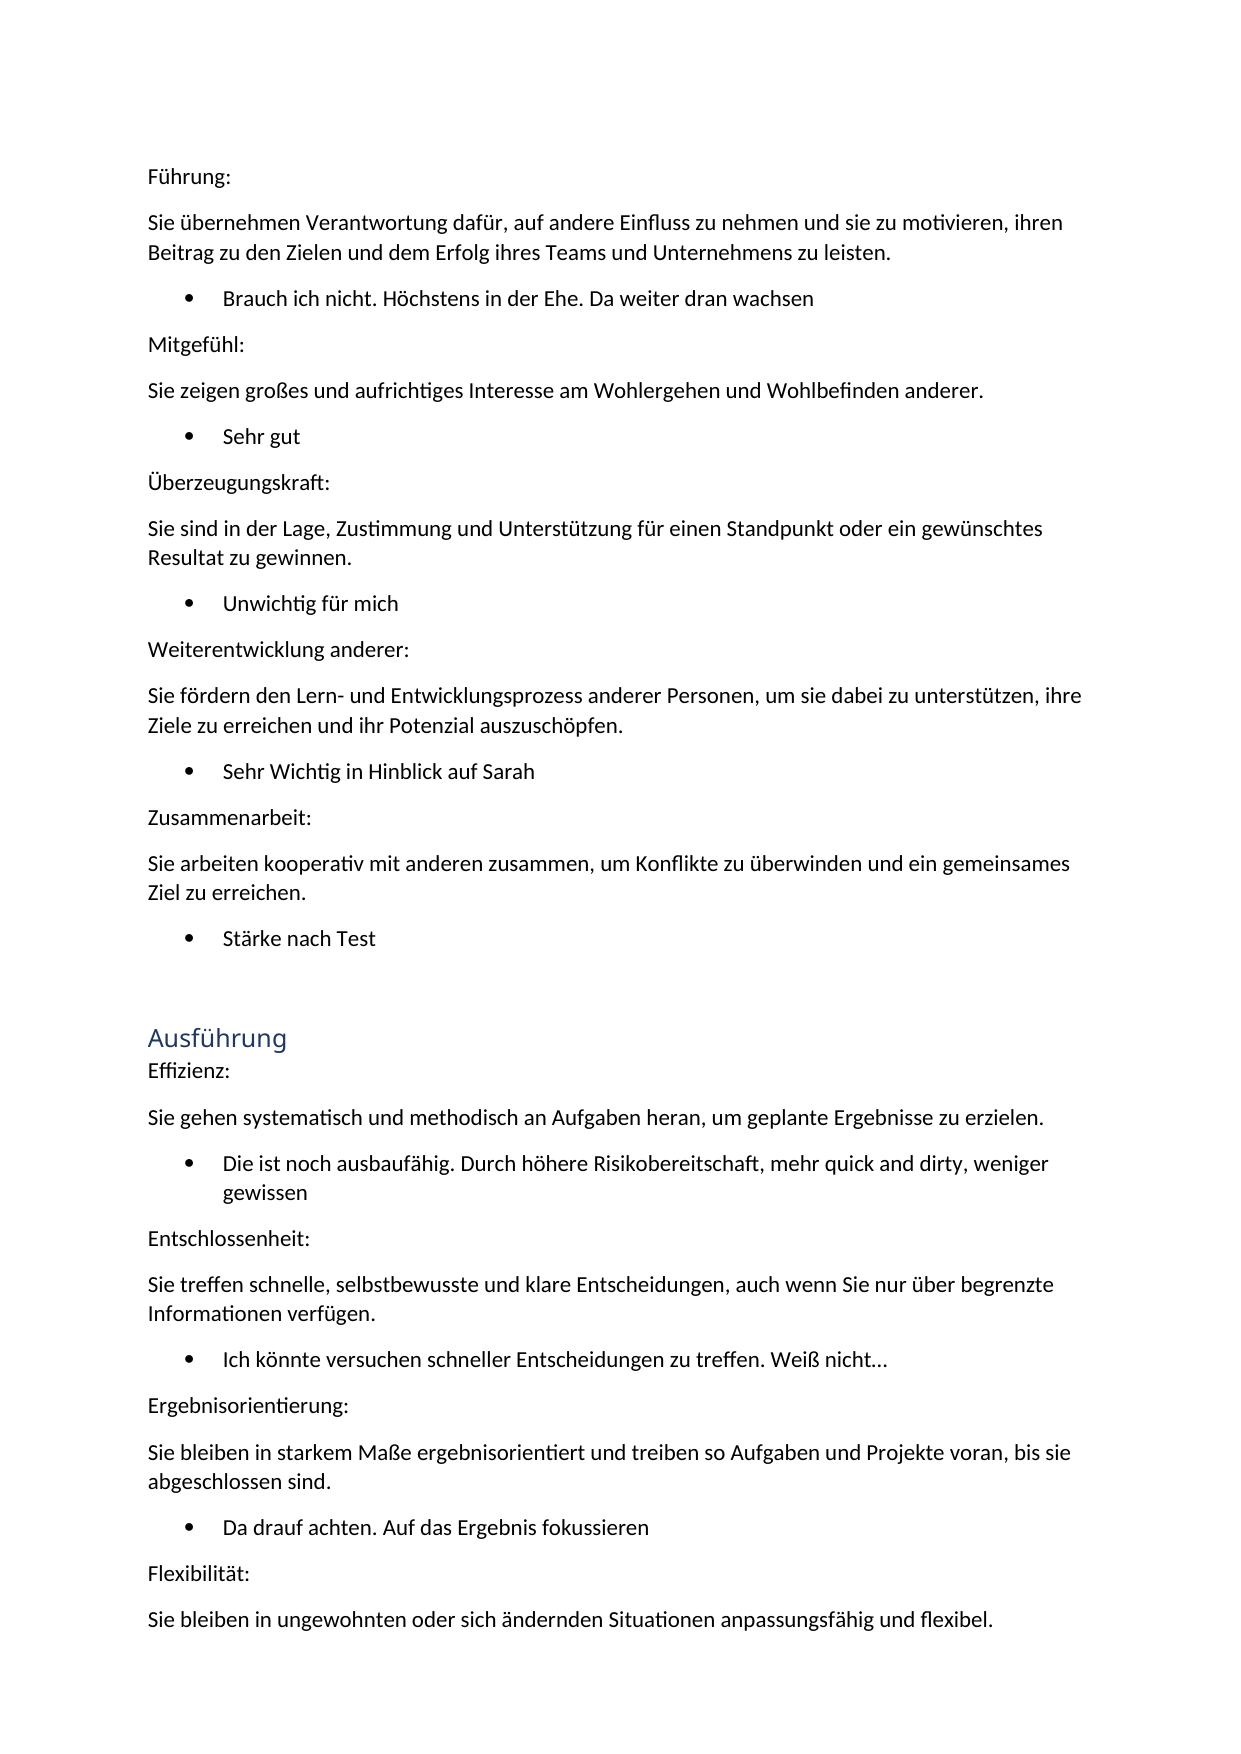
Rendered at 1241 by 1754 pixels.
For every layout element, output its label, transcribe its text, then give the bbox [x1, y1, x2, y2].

list Stärke nach Test [185, 924, 1093, 953]
text Entschlossenheit: [148, 1224, 1093, 1252]
text Führung: [148, 162, 1093, 191]
text Weiterentwicklung anderer: [148, 636, 1093, 664]
text Sie übernehmen Verantwortung dafür, auf andere Einfluss zu nehmen und sie zu motivieren, ihren Beitrag zu den Zielen und dem Erfolg ihres Teams und Unternehmens zu leisten. [148, 208, 1093, 266]
text Zusammenarbeit: [148, 803, 1093, 831]
text Überzeugungskraft: [74, 468, 1093, 496]
text Sie gehen systematisch und methodisch an Aufgaben heran, um geplante Ergebnisse zu erzielen. [148, 1103, 1093, 1131]
list Da drauf achten. Auf das Ergebnis fokussieren [185, 1513, 1093, 1541]
list Brauch ich nicht. Höchstens in der Ehe. Da weiter dran wachsen [185, 284, 1093, 312]
subtitle Ausführung [148, 1021, 1093, 1055]
text Sie sind in der Lage, Zustimmung und Unterstützung für einen Standpunkt oder ein gewünschtes Resultat zu gewinnen. [148, 514, 1093, 572]
text Flexibilität: [148, 1559, 1093, 1587]
list Ich könnte versuchen schneller Entscheidungen zu treffen. Weiß nicht… [185, 1346, 1093, 1373]
list Unwichtig für mich [185, 589, 1093, 618]
text Sie bleiben in starkem Maße ergebnisorientiert und treiben so Aufgaben und Projekte voran, bis sie abgeschlossen sind. [148, 1438, 1093, 1495]
list Sehr gut [185, 422, 1093, 450]
text Sie treffen schnelle, selbstbewusste und klare Entscheidungen, auch wenn Sie nur über begrenzte Informationen verfügen. [148, 1270, 1093, 1327]
text Effizienz: [148, 1057, 1093, 1084]
list Die ist noch ausbaufähig. Durch höhere Risikobereitschaft, mehr quick and dirty, weniger gewissen [185, 1149, 1093, 1206]
text Sie zeigen großes und aufrichtiges Interesse am Wohlergehen und Wohlbefinden anderer. [148, 376, 1093, 404]
text Ergebnisorientierung: [148, 1392, 1093, 1419]
text Sie fördern den Lern- und Entwicklungsprozess anderer Personen, um sie dabei zu unterstützen, ihre Ziele zu erreichen und ihr Potenzial auszuschöpfen. [148, 682, 1093, 739]
text Sie bleiben in ungewohnten oder sich ändernden Situationen anpassungsfähig und flexibel. [148, 1605, 1093, 1633]
text Sie arbeiten kooperativ mit anderen zusammen, um Konflikte zu überwinden und ein gemeinsames Ziel zu erreichen. [148, 849, 1093, 907]
text Mitgefühl: [148, 330, 1093, 358]
list Sehr Wichtig in Hinblick auf Sarah [185, 757, 1093, 785]
